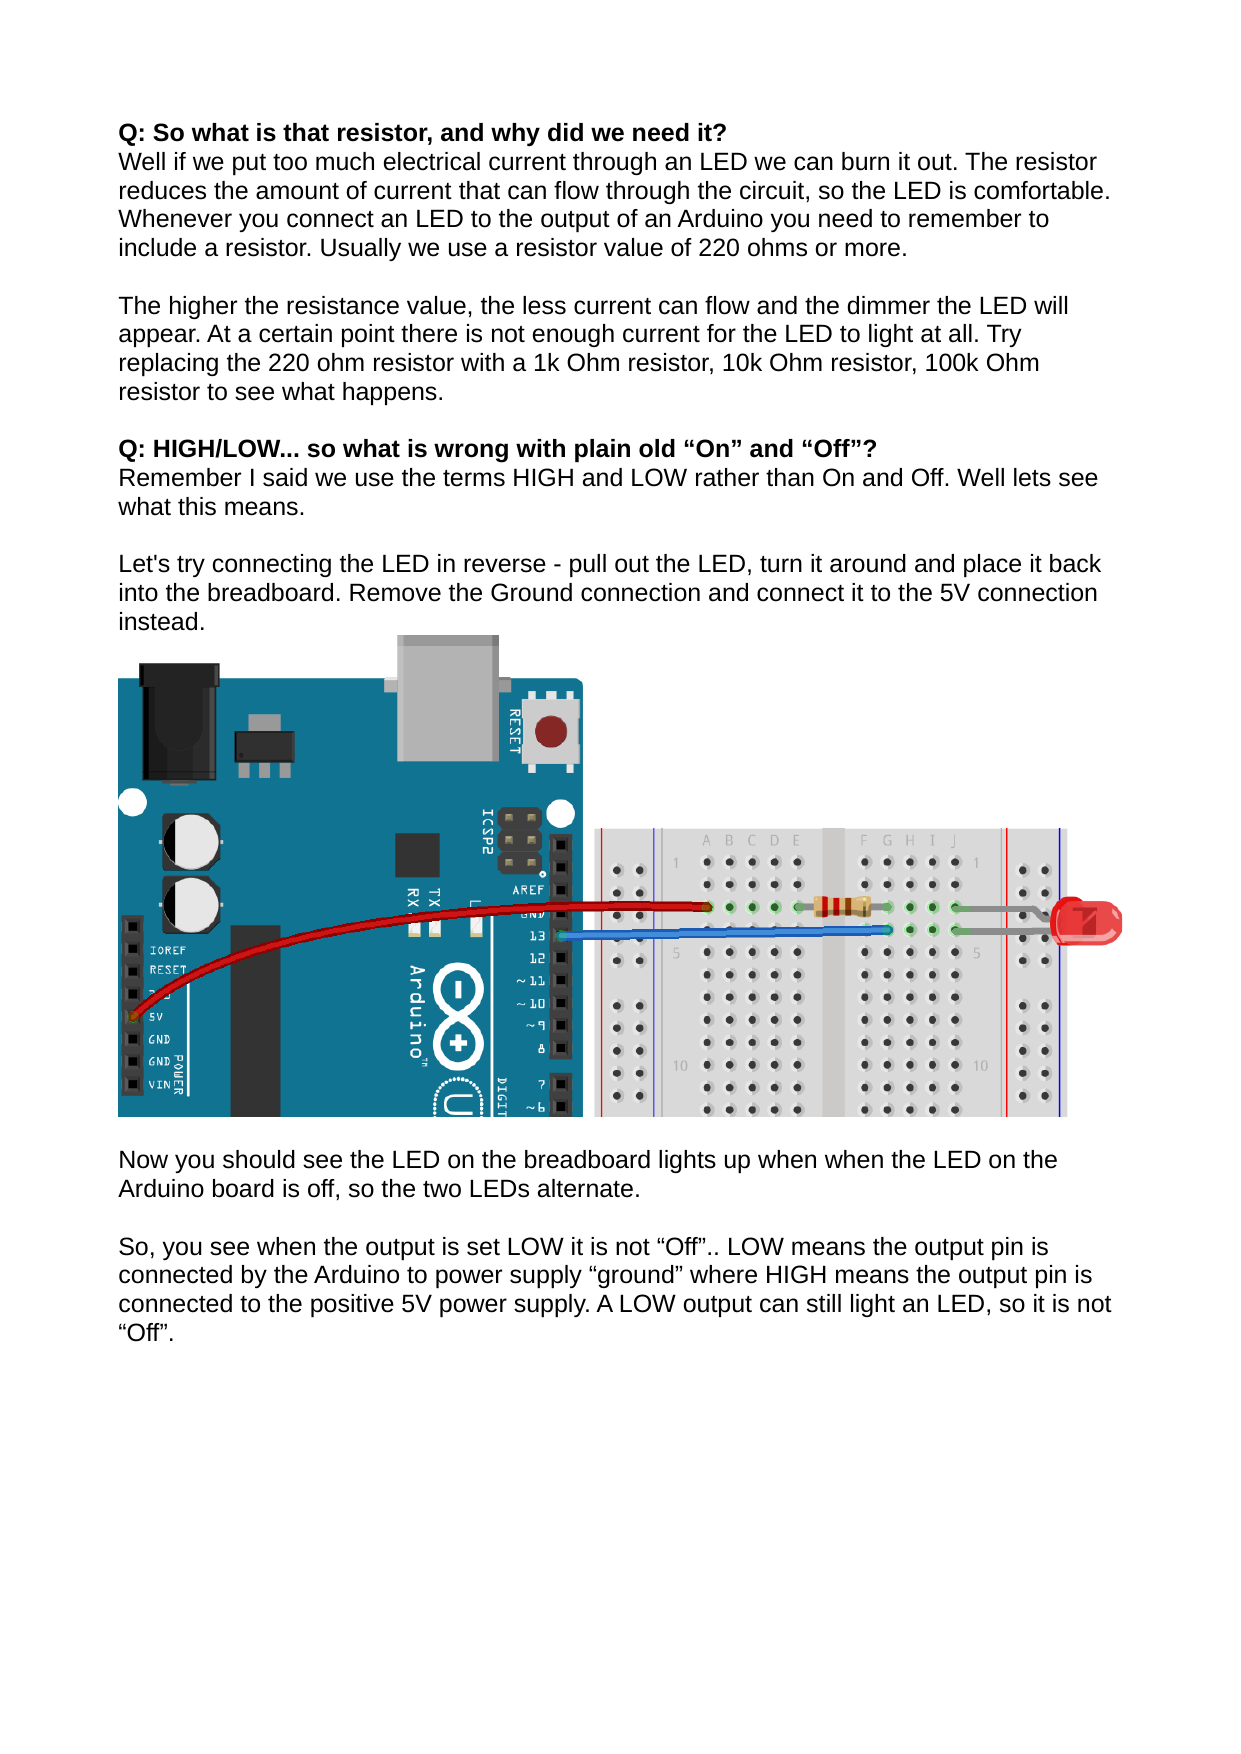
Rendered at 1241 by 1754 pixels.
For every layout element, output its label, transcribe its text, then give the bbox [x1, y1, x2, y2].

text Let's try connecting the LED in reverse - pull out the LED, turn it around and place it back into the breadboard. Remove the Ground connection and connect it to the 5V connection instead. [118, 549, 1122, 635]
text Q: So what is that resistor, and why did we need it? [118, 118, 1122, 147]
text So, you see when the output is set LOW it is not “Off”.. LOW means the output pin is connected by the Arduino to power supply “ground” where HIGH means the output pin is connected to the positive 5V power supply. A LOW output can still light an LED, so it is not “Off”. [118, 1232, 1122, 1347]
text The higher the resistance value, the less current can flow and the dimmer the LED will appear. At a certain point there is not enough current for the LED to light at all. Try replacing the 220 ohm resistor with a 1k Ohm resistor, 10k Ohm resistor, 100k Ohm resistor to see what happens. [118, 291, 1122, 406]
text Q: HIGH/LOW... so what is wrong with plain old “On” and “Off”? [118, 434, 1122, 463]
text Well if we put too much electrical current through an LED we can burn it out. The resistor reduces the amount of current that can flow through the circuit, so the LED is comfortable. Whenever you connect an LED to the output of an Arduino you need to remember to include a resistor. Usually we use a resistor value of 220 ohms or more. [118, 147, 1122, 262]
text Remember I said we use the terms HIGH and LOW rather than On and Off. Well lets see what this means. [118, 463, 1122, 521]
text Now you should see the LED on the breadboard lights up when when the LED on the Arduino board is off, so the two LEDs alternate. [118, 1145, 1122, 1203]
